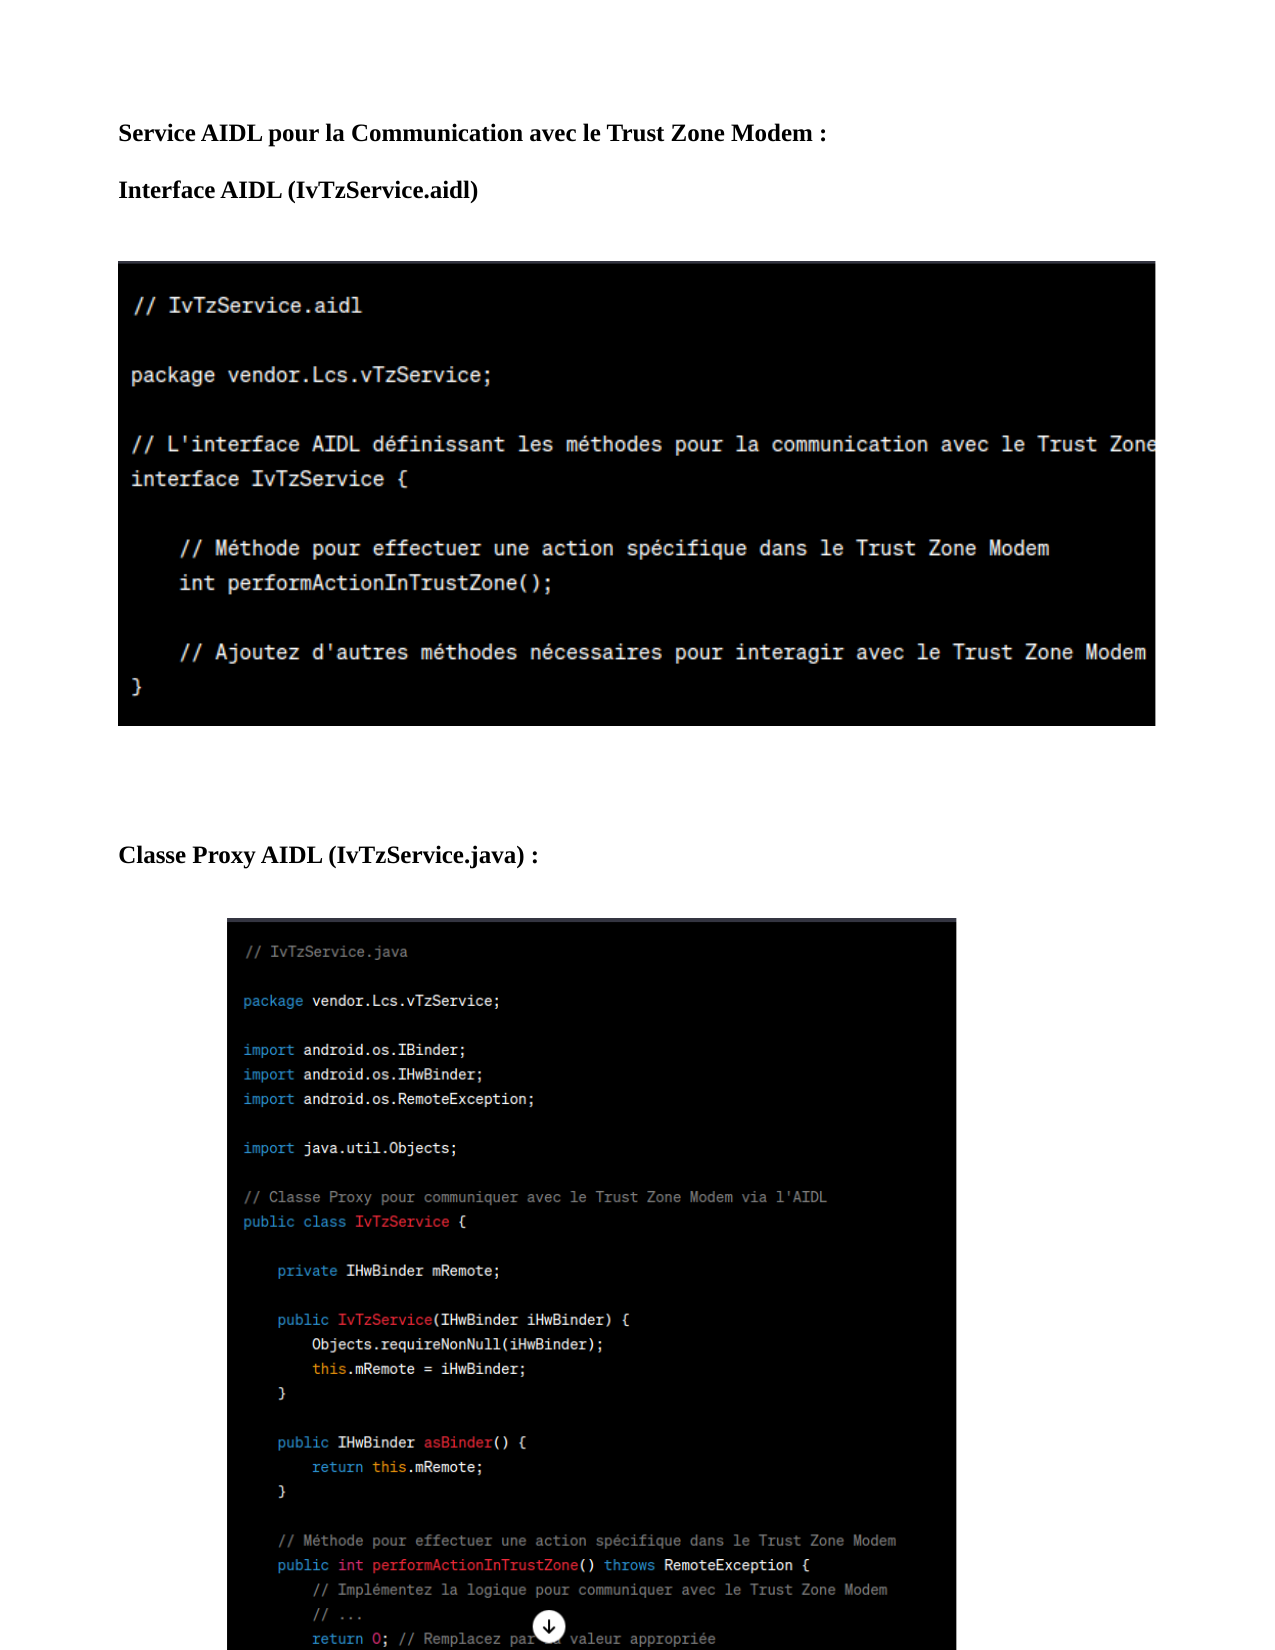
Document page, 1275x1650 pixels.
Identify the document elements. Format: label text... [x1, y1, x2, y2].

text Service AIDL pour la Communication avec le Trust Zone Modem : [118, 118, 1157, 147]
text Interface AIDL (IvTzService.aidl) [118, 176, 1157, 204]
picture [225, 918, 957, 1650]
picture [118, 261, 1157, 726]
text Classe Proxy AIDL (IvTzService.java) : [118, 840, 1157, 869]
